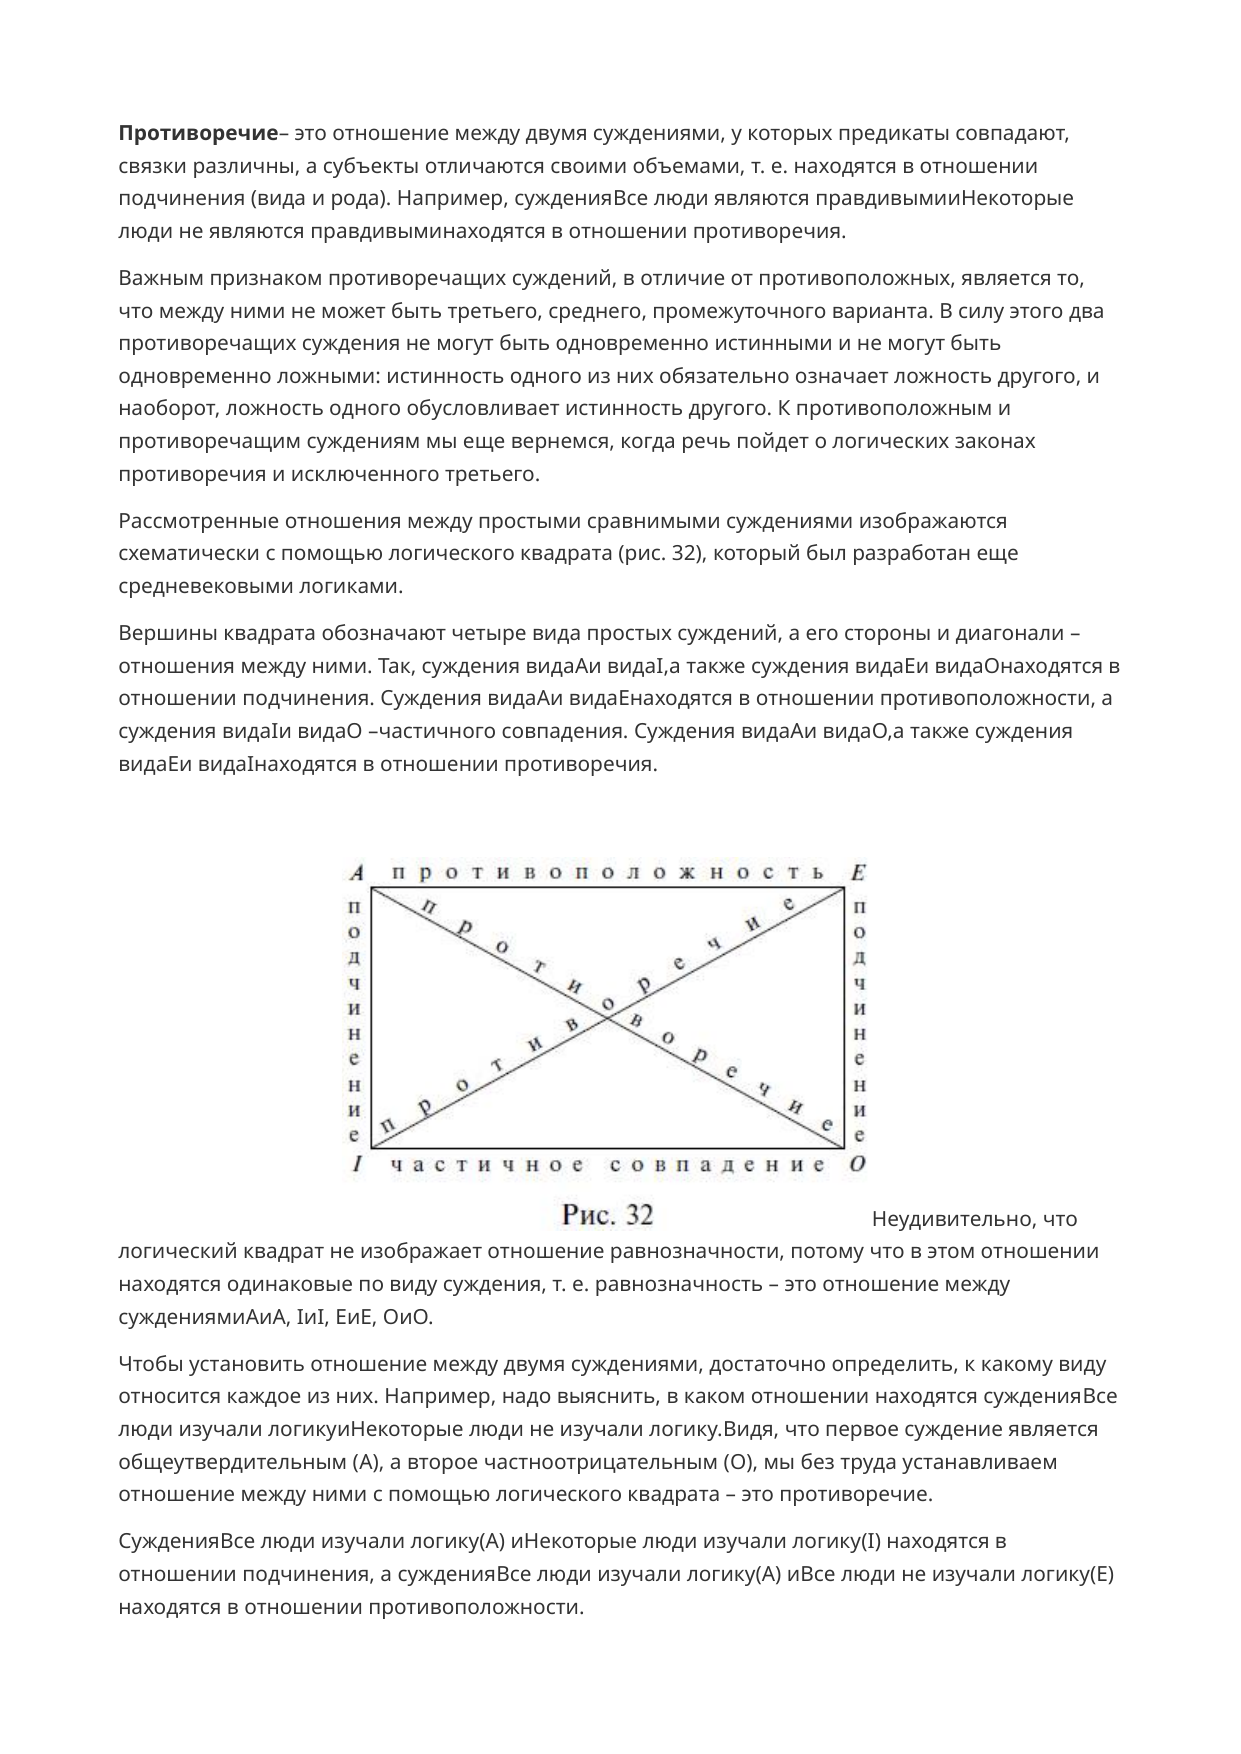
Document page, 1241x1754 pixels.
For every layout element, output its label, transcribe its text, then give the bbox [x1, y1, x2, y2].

picture [341, 857, 872, 1231]
text Важным признаком противоречащих суждений, в отличие от противоположных, является то, что между ними не может быть третьего, среднего, промежуточного варианта. В силу этого два противоречащих суждения не могут быть одновременно истинными и не могут быть одновременно ложными: истинность одного из них обязательно означает ложность другого, и наоборот, ложность одного обусловливает истинность другого. К противоположным и противоречащим суждениям мы еще вернемся, когда речь пойдет о логических законах противоречия и исключенного третьего. [118, 263, 1122, 487]
text СужденияВсе люди изучали логику(А) иНекоторые люди изучали логику(I) находятся в отношении подчинения, а сужденияВсе люди изучали логику(А) иВсе люди не изучали логику(Е) находятся в отношении противоположности. [118, 1527, 1122, 1620]
text Противоречие– это отношение между двумя суждениями, у которых предикаты совпадают, связки различны, а субъекты отличаются своими объемами, т. е. находятся в отношении подчинения (вида и рода). Например, сужденияВсе люди являются правдивымииНекоторые люди не являются правдивыминаходятся в отношении противоречия. [118, 118, 1122, 244]
text Неудивительно, что логический квадрат не изображает отношение равнозначности, потому что в этом отношении находятся одинаковые по виду суждения, т. е. равнозначность – это отношение между суждениямиАиА, IиI, ЕиЕ, ОиО. [118, 1204, 1122, 1330]
text Рассмотренные отношения между простыми сравнимыми суждениями изображаются схематически с помощью логического квадрата (рис. 32), который был разработан еще средневековыми логиками. [118, 506, 1122, 599]
text Вершины квадрата обозначают четыре вида простых суждений, а его стороны и диагонали – отношения между ними. Так, суждения видаАи видаI,а также суждения видаЕи видаОнаходятся в отношении подчинения. Суждения видаАи видаЕнаходятся в отношении противоположности, а суждения видаIи видаО –частичного совпадения. Суждения видаАи видаО,а также суждения видаЕи видаIнаходятся в отношении противоречия. [118, 618, 1122, 777]
text Чтобы установить отношение между двумя суждениями, достаточно определить, к какому виду относится каждое из них. Например, надо выяснить, в каком отношении находятся сужденияВсе люди изучали логикуиНекоторые люди не изучали логику.Видя, что первое суждение является общеутвердительным (А), а второе частноотрицательным (О), мы без труда устанавливаем отношение между ними с помощью логического квадрата – это противоречие. [118, 1349, 1122, 1508]
